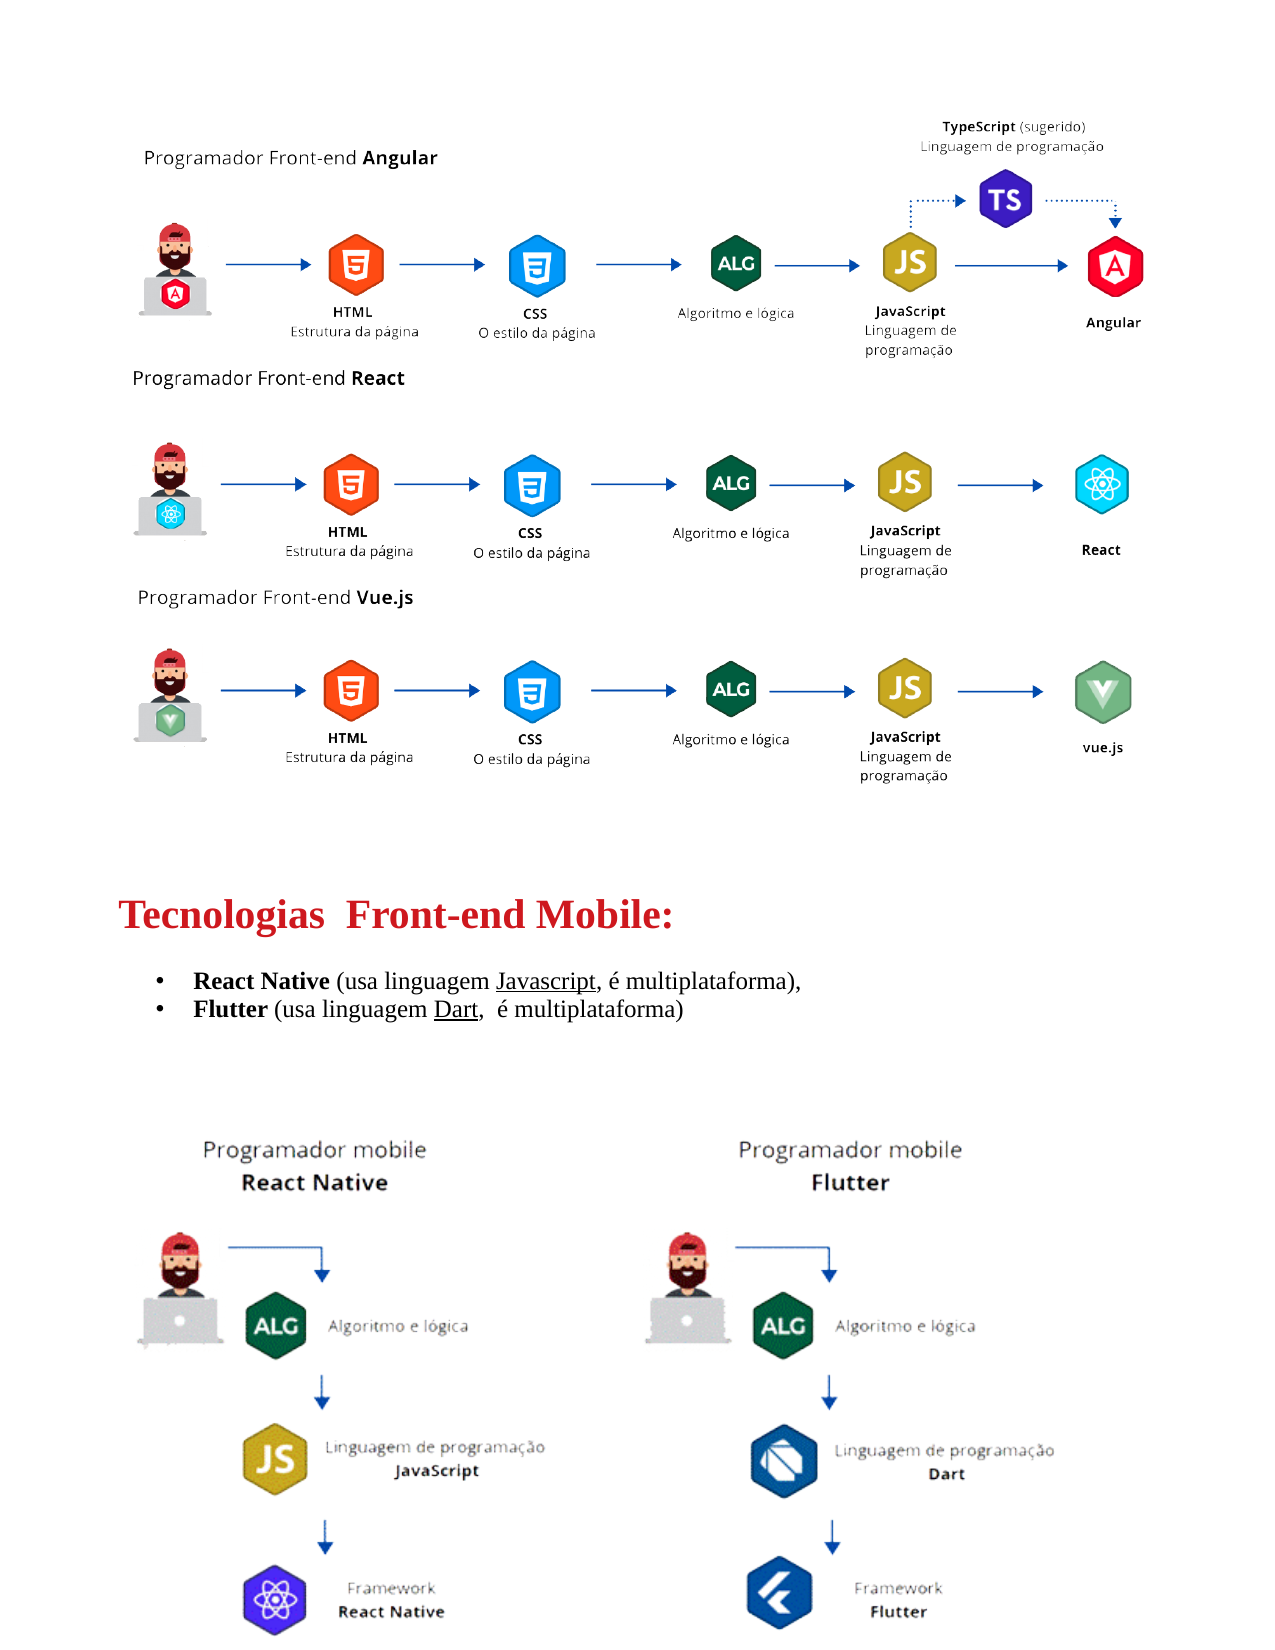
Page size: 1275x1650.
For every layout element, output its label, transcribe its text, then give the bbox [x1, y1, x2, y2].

text Tecnologias Front-end Mobile: [118, 889, 1157, 937]
list React Native (usa linguagem Javascript, é multiplataforma), [156, 966, 1157, 994]
picture [118, 118, 1157, 803]
list Flutter (usa linguagem Dart, é multiplataforma) [156, 994, 1157, 1023]
picture [122, 1123, 1062, 1650]
